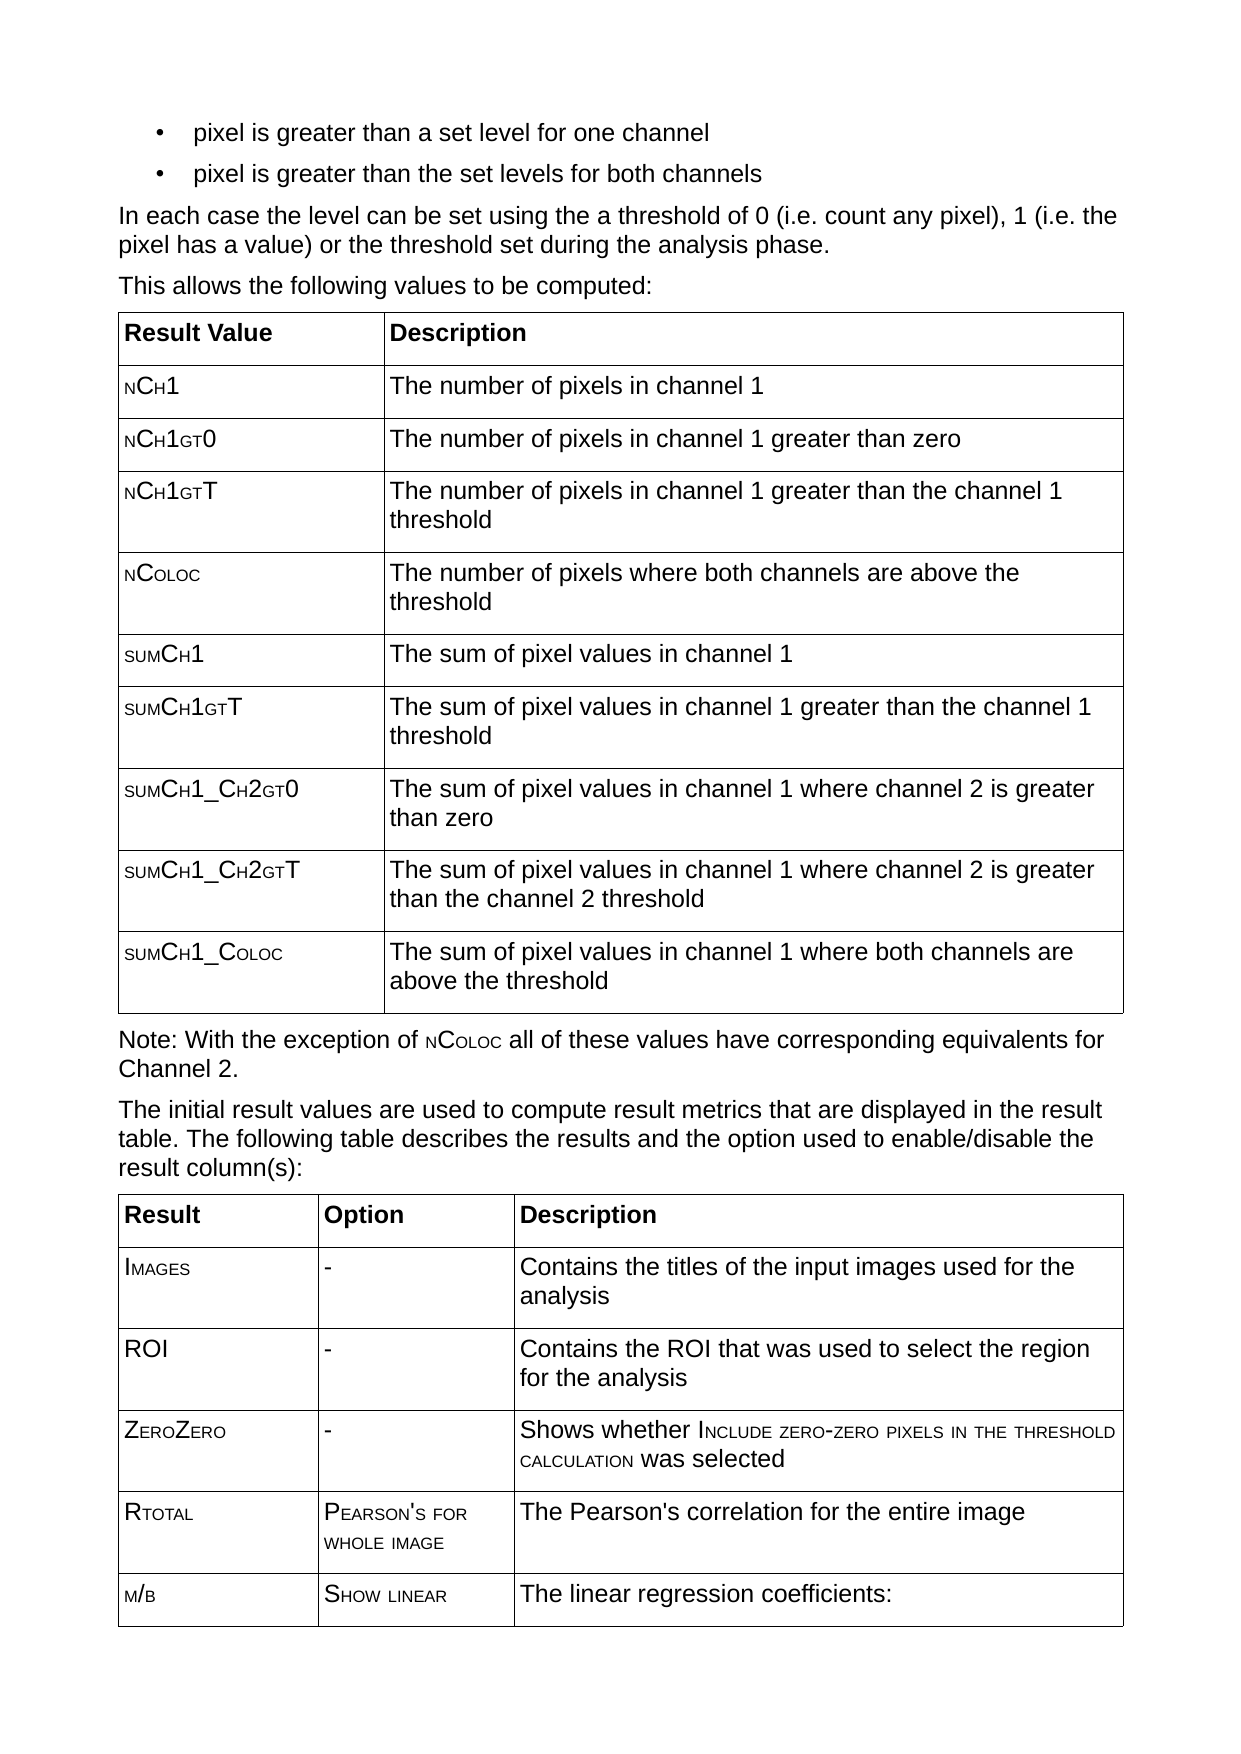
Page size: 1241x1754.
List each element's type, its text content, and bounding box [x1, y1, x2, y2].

table_cell Contains the titles of the input images used for the analysis [515, 1248, 1123, 1328]
table_cell The number of pixels in channel 1 greater than zero [385, 419, 1123, 471]
table_cell The sum of pixel values in channel 1 [385, 635, 1123, 686]
table_cell - [319, 1248, 514, 1328]
table_header Description [515, 1195, 1123, 1247]
table_cell The number of pixels in channel 1 [385, 366, 1123, 418]
text This allows the following values to be computed: [118, 271, 1122, 299]
table_cell ROI [119, 1329, 318, 1410]
table_cell Pearson's for whole image [319, 1492, 514, 1573]
table_cell Images [119, 1248, 318, 1328]
table_cell The sum of pixel values in channel 1 where both channels are above the threshold [385, 932, 1123, 1013]
table_cell The number of pixels in channel 1 greater than the channel 1 threshold [385, 472, 1123, 552]
text Note: With the exception of nColoc all of these values have corresponding equivalents for Channel 2. [118, 1025, 1122, 1083]
table_cell Shows whether Include zero-zero pixels in the threshold calculation was selected [515, 1411, 1123, 1491]
table_cell - [319, 1411, 514, 1491]
table_header Option [319, 1195, 514, 1247]
list pixel is greater than the set levels for both channels [156, 159, 1122, 188]
table_cell m/b [119, 1574, 318, 1626]
table_cell Contains the ROI that was used to select the region for the analysis [515, 1329, 1123, 1410]
table_cell nCh1gtT [119, 472, 384, 552]
list pixel is greater than a set level for one channel [156, 118, 1122, 147]
table_cell The Pearson's correlation for the entire image [515, 1492, 1123, 1573]
table_cell Show linear [319, 1574, 514, 1626]
table_header Description [385, 313, 1123, 365]
table_cell The number of pixels where both channels are above the threshold [385, 553, 1123, 634]
table_cell nCh1gt0 [119, 419, 384, 471]
table_cell sumCh1 [119, 635, 384, 686]
table_cell sumCh1_Ch2gt0 [119, 769, 384, 849]
table_cell sumCh1gtT [119, 687, 384, 768]
table_header Result [119, 1195, 318, 1247]
table_cell ZeroZero [119, 1411, 318, 1491]
text The initial result values are used to compute result metrics that are displayed in the result table. The following table describes the results and the option used to enable/disable the result column(s): [118, 1095, 1122, 1181]
table_cell Rtotal [119, 1492, 318, 1573]
table_cell sumCh1_Coloc [119, 932, 384, 1013]
table_cell - [319, 1329, 514, 1410]
table_cell The sum of pixel values in channel 1 greater than the channel 1 threshold [385, 687, 1123, 768]
table_cell The sum of pixel values in channel 1 where channel 2 is greater than the channel 2 threshold [385, 851, 1123, 931]
table_cell nColoc [119, 553, 384, 634]
table_header Result Value [119, 313, 384, 365]
table_cell The sum of pixel values in channel 1 where channel 2 is greater than zero [385, 769, 1123, 849]
text In each case the level can be set using the a threshold of 0 (i.e. count any pixel), 1 (i.e. the pixel has a value) or the threshold set during the analysis phase. [118, 201, 1122, 258]
table_cell The linear regression coefficients: [515, 1574, 1123, 1626]
table_cell nCh1 [119, 366, 384, 418]
table_cell sumCh1_Ch2gtT [119, 851, 384, 931]
